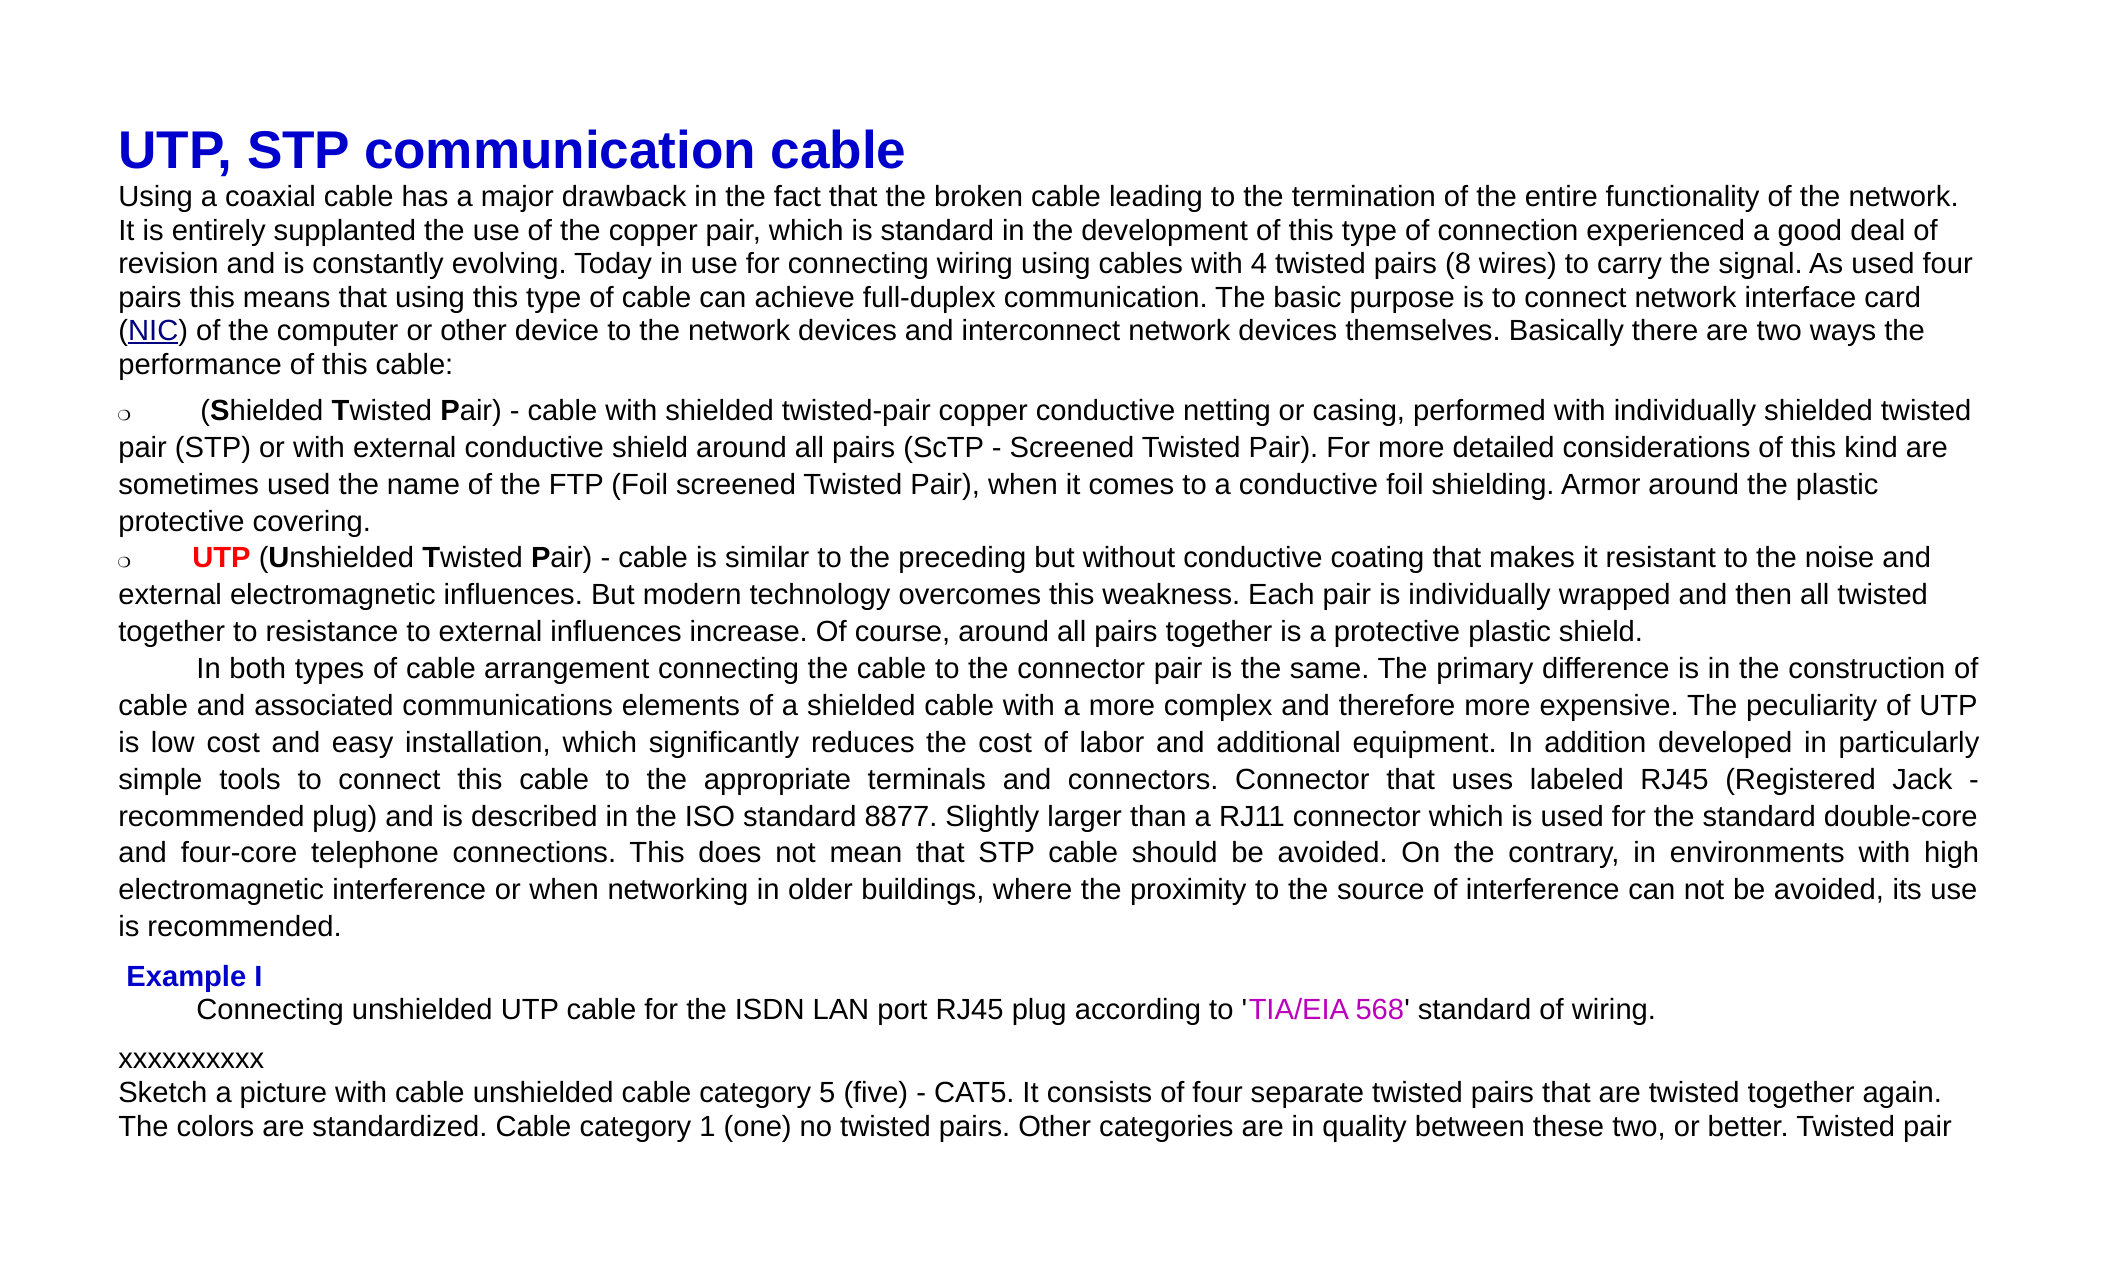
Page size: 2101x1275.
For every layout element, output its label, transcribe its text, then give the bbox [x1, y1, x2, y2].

text Using a coaxial cable has a major drawback in the fact that the broken cable leading to the termination of the entire functionality of the network. It is entirely supplanted the use of the copper pair, which is standard in the development of this type of connection experienced a good deal of revision and is constantly evolving. Today in use for connecting wiring using cables with 4 twisted pairs (8 wires) to carry the signal. As used four pairs this means that using this type of cable can achieve full-duplex communication. The basic purpose is to connect network interface card (NIC) of the computer or other device to the network devices and interconnect network devices themselves. Basically there are two ways the performance of this cable: [118, 179, 1982, 381]
text Sketch a picture with cable unshielded cable category 5 (five) - CAT5. It consists of four separate twisted pairs that are twisted together again. The colors are standardized. Cable category 1 (one) no twisted pairs. Other categories are in quality between these two, or better. Twisted pair [118, 1075, 1982, 1142]
list (Shielded Twisted Pair) - cable with shielded twisted-pair copper conductive netting or casing, performed with individually shielded twisted pair (STP) or with external conductive shield around all pairs (ScTP - Screened Twisted Pair). For more detailed considerations of this kind are sometimes used the name of the FTP (Foil screened Twisted Pair), when it comes to a conductive foil shielding. Armor around the plastic protective covering. [118, 393, 1982, 537]
text Example I [118, 959, 1982, 992]
text UTP, STP communication cable [118, 118, 1982, 179]
text xxxxxxxxxx [118, 1042, 1982, 1075]
list UTP (Unshielded Twisted Pair) - cable is similar to the preceding but without conductive coating that makes it resistant to the noise and external electromagnetic influences. But modern technology overcomes this weakness. Each pair is individually wrapped and then all twisted together to resistance to external influences increase. Of course, around all pairs together is a protective plastic shield. [118, 541, 1982, 648]
text Connecting unshielded UTP cable for the ISDN LAN port RJ45 plug according to 'TIA/EIA 568' standard of wiring. [118, 992, 1982, 1026]
text In both types of cable arrangement connecting the cable to the connector pair is the same. The primary difference is in the construction of cable and associated communications elements of a shielded cable with a more complex and therefore more expensive. The peculiarity of UTP is low cost and easy installation, which significantly reduces the cost of labor and additional equipment. In addition developed in particularly simple tools to connect this cable to the appropriate terminals and connectors. Connector that uses labeled RJ45 (Registered Jack - recommended plug) and is described in the ISO standard 8877. Slightly larger than a RJ11 connector which is used for the standard double-core and four-core telephone connections. This does not mean that STP cable should be avoided. On the contrary, in environments with high electromagnetic interference or when networking in older buildings, where the proximity to the source of interference can not be avoided, its use is recommended. [118, 651, 1982, 943]
